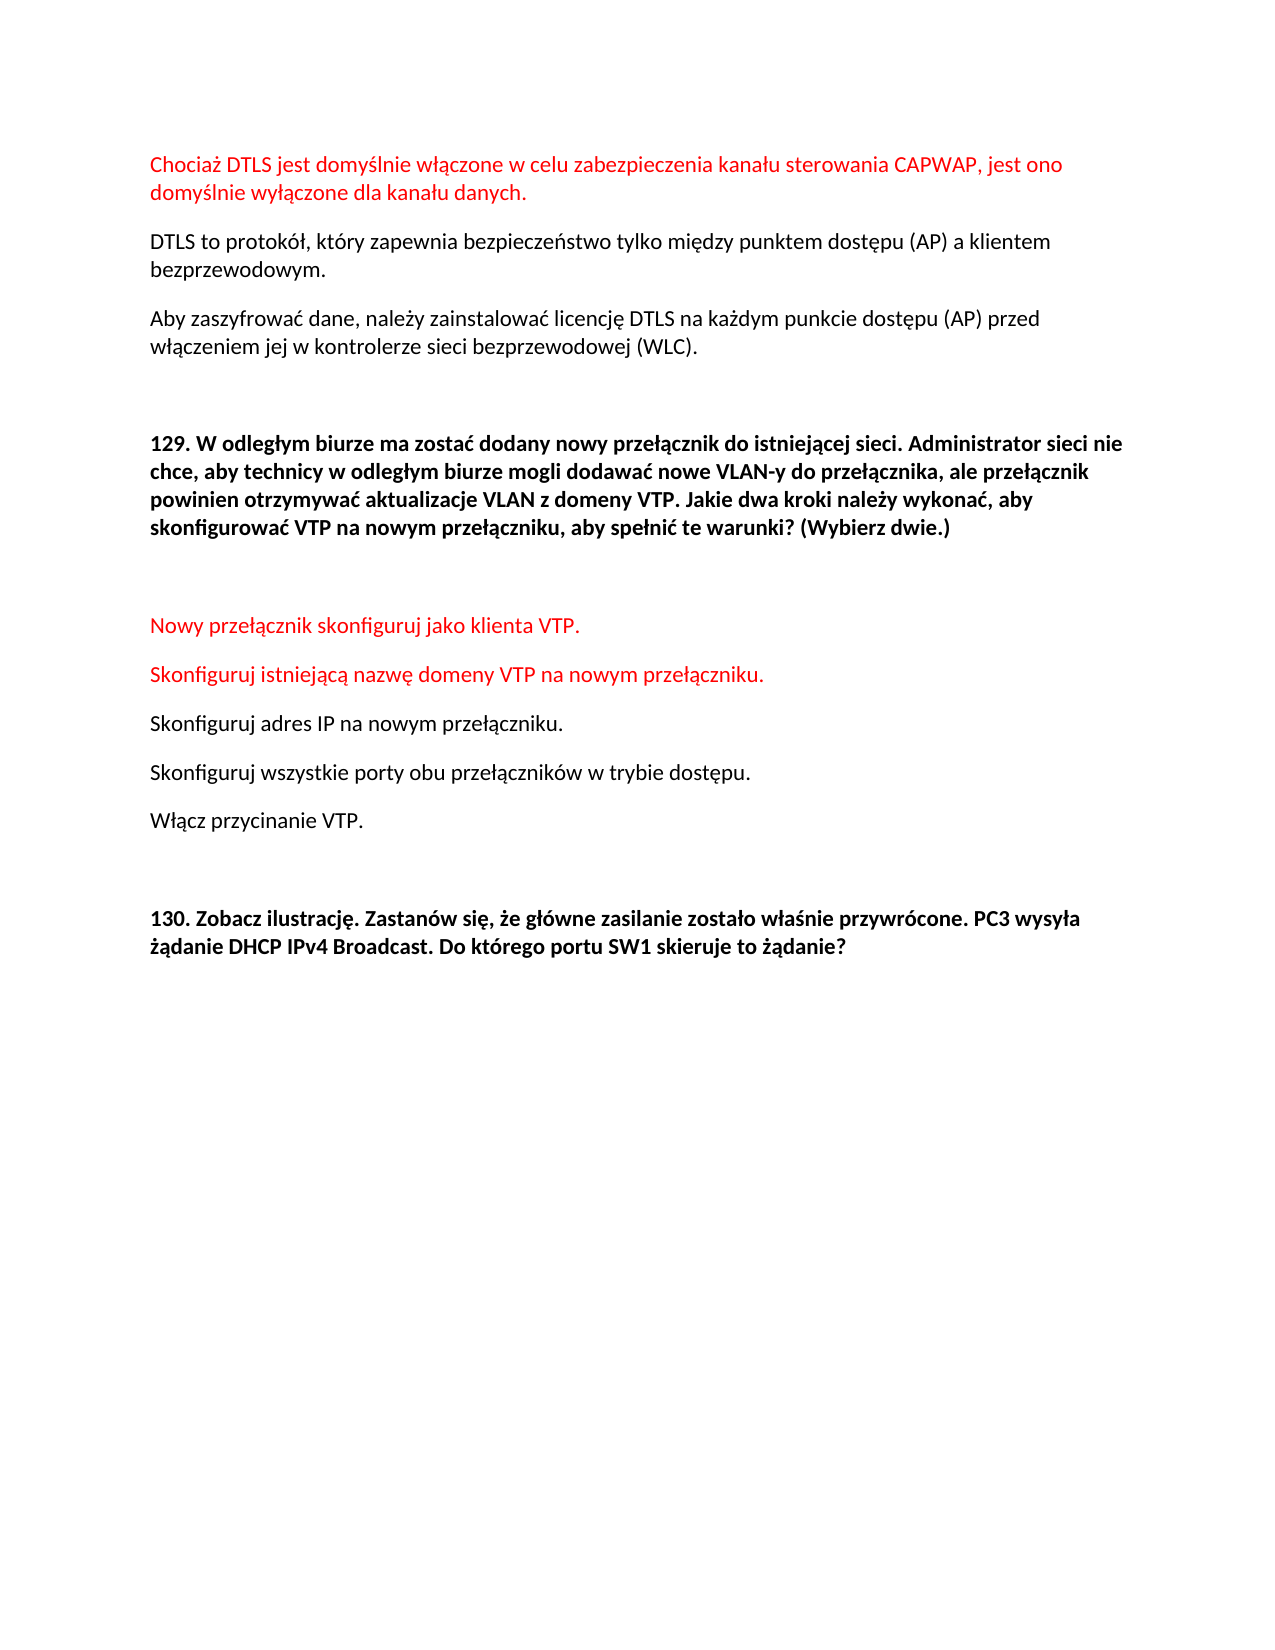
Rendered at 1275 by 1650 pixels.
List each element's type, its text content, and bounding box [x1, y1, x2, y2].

text 129. W odległym biurze ma zostać dodany nowy przełącznik do istniejącej sieci. Administrator sieci nie chce, aby technicy w odległym biurze mogli dodawać nowe VLAN-y do przełącznika, ale przełącznik powinien otrzymywać aktualizacje VLAN z domeny VTP. Jakie dwa kroki należy wykonać, aby skonfigurować VTP na nowym przełączniku, aby spełnić te warunki? (Wybierz dwie.) [150, 429, 1125, 542]
text Chociaż DTLS jest domyślnie włączone w celu zabezpieczenia kanału sterowania CAPWAP, jest ono domyślnie wyłączone dla kanału danych. [150, 150, 1125, 206]
text Aby zaszyfrować dane, należy zainstalować licencję DTLS na każdym punkcie dostępu (AP) przed włączeniem jej w kontrolerze sieci bezprzewodowej (WLC). [150, 304, 1125, 360]
text Skonfiguruj istniejącą nazwę domeny VTP na nowym przełączniku. [150, 660, 1125, 688]
text 130. Zobacz ilustrację. Zastanów się, że główne zasilanie zostało właśnie przywrócone. PC3 wysyła żądanie DHCP IPv4 Broadcast. Do którego portu SW1 skieruje to żądanie? [150, 904, 1125, 960]
text Skonfiguruj wszystkie porty obu przełączników w trybie dostępu. [150, 758, 1125, 786]
text Nowy przełącznik skonfiguruj jako klienta VTP. [150, 611, 1125, 639]
text Włącz przycinanie VTP. [150, 807, 1125, 835]
text DTLS to protokół, który zapewnia bezpieczeństwo tylko między punktem dostępu (AP) a klientem bezprzewodowym. [150, 227, 1125, 283]
text Skonfiguruj adres IP na nowym przełączniku. [150, 709, 1125, 737]
